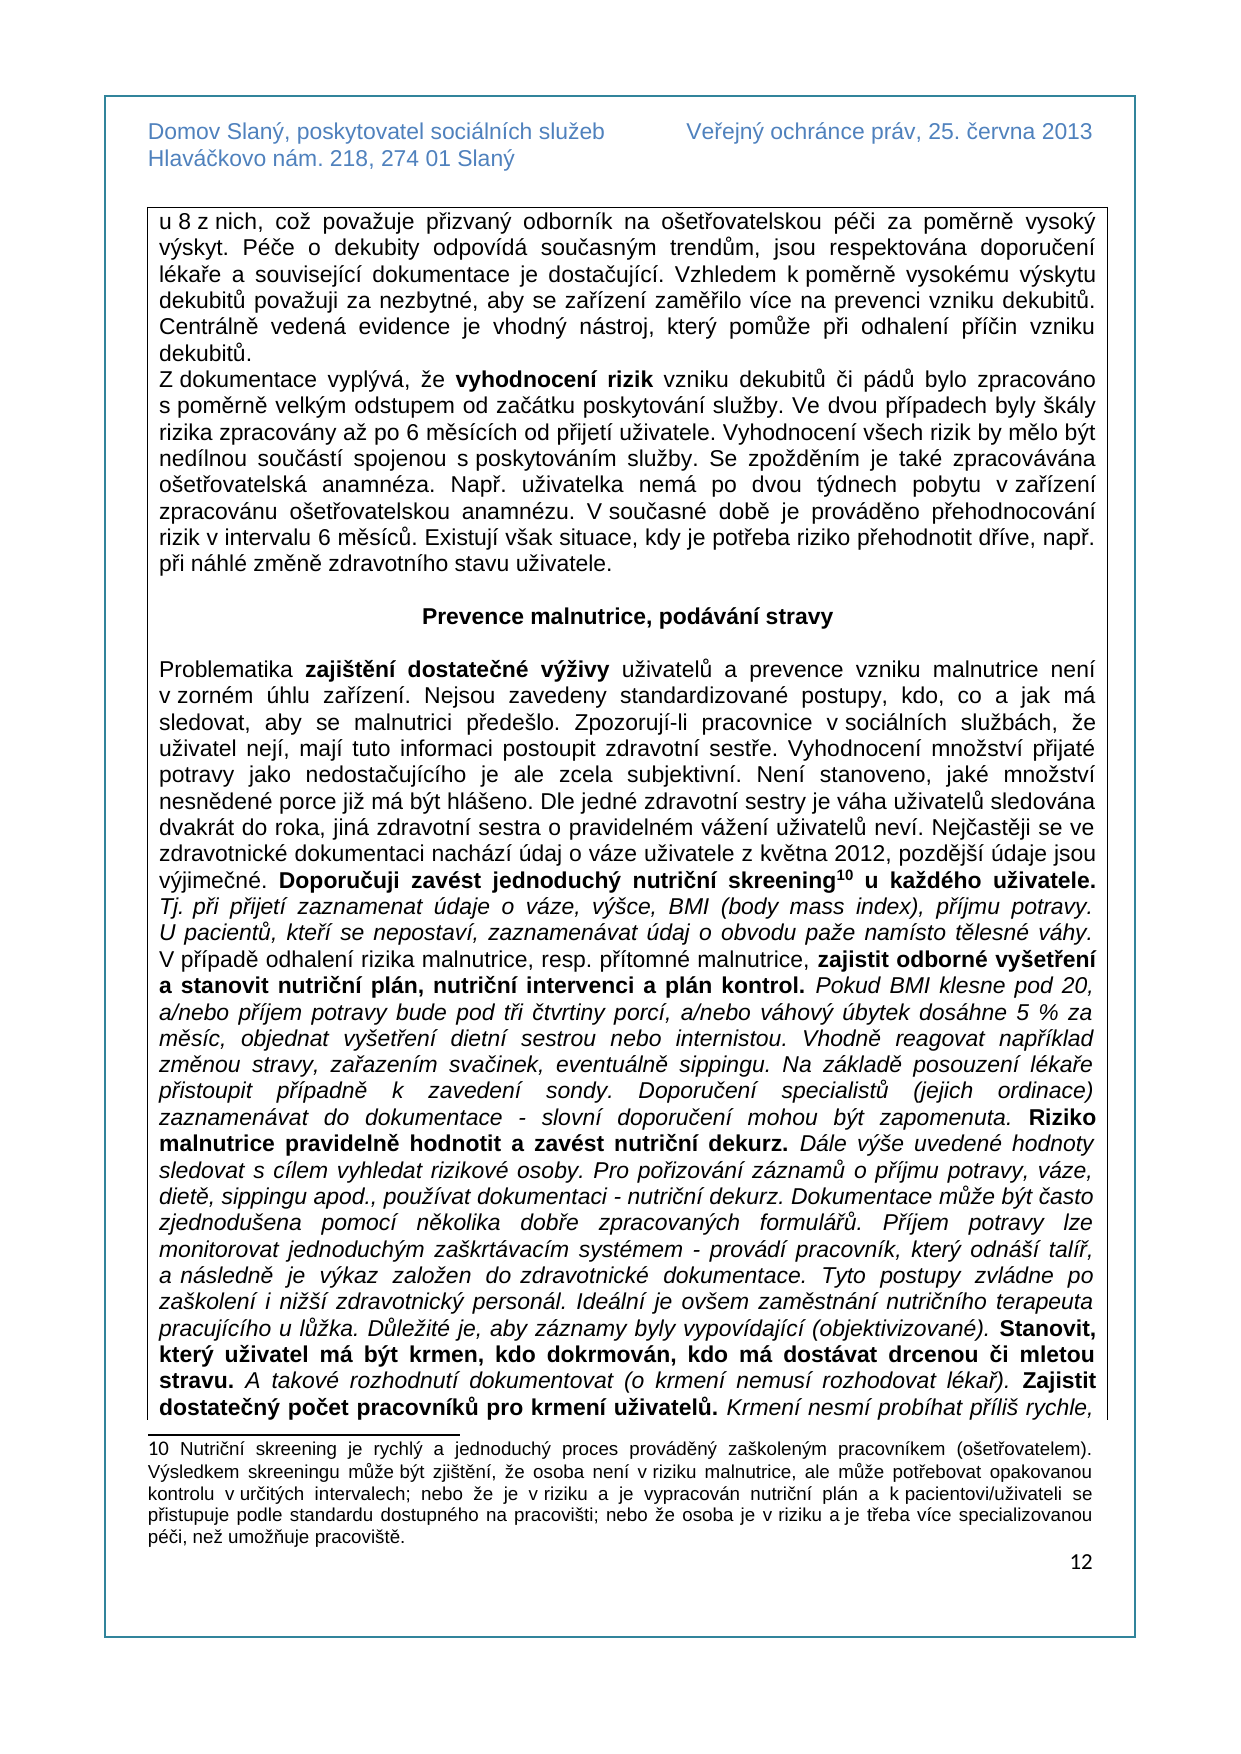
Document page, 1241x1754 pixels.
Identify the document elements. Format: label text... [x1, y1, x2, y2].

table_cell Dostupnost lékařské zdravotní péče je na velmi dobré úrovni. Praktická lékařka dochází do zařízení dvakrát týdně, v případě potřeby pak i kdykoliv jindy. Výhodu představuje i to, že je dostupná na telefonu. Její dokumentace s originálními ordinacemi je sestrám přístupná, což je předpoklad řádné péče. Úzká spolupráce s lékařkou je pro uživatele významnou devízou. Informace o zdravotním stavu klienta Do zařízení docházející psychiatr si vede vlastní dokumentaci v rámci své ambulance. Písemnou zprávu z vyšetření uživatele nezanechává. Informace z vyšetření a doporučený léčebný postup předává ústně vrchní sestře. Ta si informace z vyšetření sama pro sebe zapíše a následně je tlumočí praktické lékařce. Zde vidím velký prostor pro zlepšení kvality péče o uživatele. Zákon o zdravotních službách v § 45 odst. 2 písm. g) stanoví, že poskytovatel zdravotních služeb (tj. lékař) je povinen předat poskytovatelům sociálních služeb potřebné informace o zdravotním stavu pacienta nezbytné k zajištění návaznosti dalších zdravotních a sociálních služeb poskytovaných pacientovi. Zařízení má tedy ze zákona právo znát informace o zdravotním stavu klienta a lékař má povinnost tyto informace zařízení poskytnout. Doporučuji s tímto zákonným ustanovením v případě potřeby seznámit lékaře. Zařízení musí využít zákonný nástroj, kterým zajistí, aby psychiatr předal, byť krátkou zprávu z vyšetření, praktické lékařce, případně aby parafoval zápis pořízený sestrou. Jeho zpráva, či jím parafovaný sestřin zápis, ať je založen do zdravotnické dokumentace uživatele, kterou vede praktická lékařka. Takto komplexně vedená zdravotnická dokumentace je nezbytným předpokladem pro poskytování kvalitní zdravotní péče. Předávání informací mezi personálem, dokumentace Zařízení vede sociálně-pečovatelské a zdravotnicko-ošetřovatelské písemné individuální záznamy o průběhu poskytování sociální služby. Využívá k tomu počítačový program Cygnus. Bylo zjištěno, že zdravotničtí pracovníci neznají obsah sociálně-pečovatelské dokumentace a naopak. Je to dáno organizací práce a z ní vycházející dvojkolejnosti. Tato vzájemná neinformovanost představuje velké riziko, neboť pracovníkům v sociálních službách, nebo naopak zdravotnickým pracovníkům, se nedostanou informace, které mohou být pro poskytování kvalitní služby nezbytné. Zásadní informace o uživatelích v souvislosti s poskytováním služby, ať už ošetřovatelského či pečovatelského rázu, se předávají v rámci denního hlášení. Některé informace se zaznamenávají do knih hlášení. Jednu vedou zdravotní sestry, druhou vedou pracovnice v sociálních službách. Musím poukázat na to, že individuální záznamy pořizované zdravotními sestrami v elektronické formě se na rozdíl od záznamů v knize hlášení stávají součástí osobní dokumentace klienta – je tedy chráněna pravidly pro nakládání s osobními údaji a je snadno „po ruce“, když jsou v případě konkrétního uživatele zkoumány (například lékařem). Vést písemné individuální záznamy o průběhu poskytování služby je navíc požadavek ustanovení § 88 písm. f) zákona o sociálních službách. Nevýhodou knih hlášení je to, že jsou plné osobních údajů a nikdo se k nim jako takovým zpravidla nechová. Nadto musím upozornit, že některé zásadní informace, např. že uživateli byl podán nutridrink, nejsou obsaženy ani v knize hlášení, ani v individuálním záznamu v elektronické formě. Nejvíc času s uživatelem stráví pracovníci v sociálních službách, kteří zajišťují hygienu, podávání stravy, polohování a další pečovatelské aspekty poskytované služby. Pro postihnutí všech důležitých ošetřovatelských aspektů těchto činností je klíčová jejich úzká spolupráce se všeobecnou sestrou. Tomu však brání fakt, že zdravotní a pečovatelská péče jsou poskytovány odděleně bez větší provázanosti. Sestry uvedené činnosti nevnímají jako spadající do jejich náplně, pracovnice v sociálních službách nevedou ani neusměrňují. Ty však musí mít jasně definovány situace a projevy, které musí hlásit všeobecné sestře, aby nedošlo k zanedbání zdravotní péče. Jedná se zejména o sledování stavu pokožky, příjmu potravy a tekutin, projevů bolesti atd. Jejich práce u uživatelů musí vzhledem k dané cílové skupině dosáhnout jisté odbornosti. Podávání léků V případě uživatelů, kteří mají obtíže s polykáním léků, připraví sestra léky na lžičku s jogurtem, buď celé, nebo nadrcené, a podá je klientovi do úst. Tento postup se dle sdělení jedné sestry osvědčil. V rozpisu léků ani ve zdravotnické dokumentaci lékařky není záznam, který by předepisoval drcení léčiv. Hrozí tak, že mohou být nadrceny léky, jejichž půlení či drcení výrobce nedoporučuje a může tak být ovlivněna jejich účinnost. Pokud by se drcení týkalo více uživatelů, je nezbytné zajistit dokonalé čištění nádoby na drcení, aby nedocházelo k míchání různých léků. Pokud má uživatel problém polykat konkrétní lék, např. u jedné uživatelky byly podávány obtížně polykatelné tablety Geratam, mělo by o tom zařízení vyrozumět lékaře a požádat ho, aby např. předepsal totožný lék ve formě roztoku. Vhodná volba lékové formy může usnadnit klientům příjem léků a sestrám jejich podávání. Zařízení by mělo vždy poskytnout lékaři informaci o tom, zda je pro uživatele konkrétní léková forma s ohledem na jeho celkový zdravotní stav vhodná. V případě uživatelů, kteří odmítají léky, se postupuje obdobně, tj. dává se jim do úst lžička jogurtu, v němž jsou zamíchány léky. Ze záznamu v dokumentaci paní Č. vyplývá, že když odmítla ranní léky, byly jí zamíchány do jídla. Chci upozornit na to, že z etického hlediska představuje „couvert medication“ vážný problém. Odborné stanovisko je zřejmé: „V současné době se ustálil názor, že skrývání medikace, kterou pacient nechce přijmout obvyklým způsobem, do jídla nebo nápoje je špatnou praxí“. Léky mohou být podány pouze se svobodným a informovaným souhlasem uživatele. Na případné odmítání léků je nutné upozornit lékaře. U fakultativně podávaných léků, např. při bolesti, je nezbytné, aby byly v ordinaci jasně vymezeny mantinely, v kterých se sestra může pohybovat. Součástí takové ordinace proto musí být maximální dávka léku podaná za 24 hod. a také minimální časový interval mezi dvěma podáními. To v několika případech nebylo dodrženo. U řady léků, které se musí podávat nalačno (např. Euthyrox, Helicid aj.), nebyla tato skutečnost součástí ordinace a není tedy jisté, zda jsou tato léčiva podávána správně. Doporučuji proto obrátit se na lékařku a v souladu s ustanovením § 45 odst. 2 písm. g) požádat o předání potřebných informací k zajištění návaznosti dalších zdravotních a sociálních služeb poskytovaných pacientovi. Prevence a ošetřování dekubitů Z preventivních důvodů mají všichni uživatelé pasivní antidekubitní matraci. Je-li u konkrétního uživatele vyhodnoceno riziko vzniku dekubitu, je polohován, o čemž se vede záznam v dokumentaci, a přistoupí se k používání polohovacích pomůcek. Přesto jsou v zařízení uživatelé s dekubity. Nejčastěji se jedná o dekubity 1. stupně, někteří uživatelé pak mají dekubity i ve stupni č. 3. Z celkového počtu 50 uživatelů byl výskyt dekubitů u 8 z nich, což považuje přizvaný odborník na ošetřovatelskou péči za poměrně vysoký výskyt. Péče o dekubity odpovídá současným trendům, jsou respektována doporučení lékaře a související dokumentace je dostačující. Vzhledem k poměrně vysokému výskytu dekubitů považuji za nezbytné, aby se zařízení zaměřilo více na prevenci vzniku dekubitů. Centrálně vedená evidence je vhodný nástroj, který pomůže při odhalení příčin vzniku dekubitů. Z dokumentace vyplývá, že vyhodnocení rizik vzniku dekubitů či pádů bylo zpracováno s poměrně velkým odstupem od začátku poskytování služby. Ve dvou případech byly škály rizika zpracovány až po 6 měsících od přijetí uživatele. Vyhodnocení všech rizik by mělo být nedílnou součástí spojenou s poskytováním služby. Se zpožděním je také zpracovávána ošetřovatelská anamnéza. Např. uživatelka nemá po dvou týdnech pobytu v zařízení zpracovánu ošetřovatelskou anamnézu. V současné době je prováděno přehodnocování rizik v intervalu 6 měsíců. Existují však situace, kdy je potřeba riziko přehodnotit dříve, např. při náhlé změně zdravotního stavu uživatele. Prevence malnutrice, podávání stravy Problematika zajištění dostatečné výživy uživatelů a prevence vzniku malnutrice není v zorném úhlu zařízení. Nejsou zavedeny standardizované postupy, kdo, co a jak má sledovat, aby se malnutrici předešlo. Zpozorují-li pracovnice v sociálních službách, že uživatel nejí, mají tuto informaci postoupit zdravotní sestře. Vyhodnocení množství přijaté potravy jako nedostačujícího je ale zcela subjektivní. Není stanoveno, jaké množství nesnědené porce již má být hlášeno. Dle jedné zdravotní sestry je váha uživatelů sledována dvakrát do roka, jiná zdravotní sestra o pravidelném vážení uživatelů neví. Nejčastěji se ve zdravotnické dokumentaci nachází údaj o váze uživatele z května 2012, pozdější údaje jsou výjimečné. Doporučuji zavést jednoduchý nutriční skreening u každého uživatele. Tj. při přijetí zaznamenat údaje o váze, výšce, BMI (body mass index), příjmu potravy. U pacientů, kteří se nepostaví, zaznamenávat údaj o obvodu paže namísto tělesné váhy. V případě odhalení rizika malnutrice, resp. přítomné malnutrice, zajistit odborné vyšetření a stanovit nutriční plán, nutriční intervenci a plán kontrol. Pokud BMI klesne pod 20, a/nebo příjem potravy bude pod tři čtvrtiny porcí, a/nebo váhový úbytek dosáhne 5 % za měsíc, objednat vyšetření dietní sestrou nebo internistou. Vhodně reagovat například změnou stravy, zařazením svačinek, eventuálně sippingu. Na základě posouzení lékaře přistoupit případně k zavedení sondy. Doporučení specialistů (jejich ordinace) zaznamenávat do dokumentace - slovní doporučení mohou být zapomenuta. Riziko malnutrice pravidelně hodnotit a zavést nutriční dekurz. Dále výše uvedené hodnoty sledovat s cílem vyhledat rizikové osoby. Pro pořizování záznamů o příjmu potravy, váze, dietě, sippingu apod., používat dokumentaci - nutriční dekurz. Dokumentace může být často zjednodušena pomocí několika dobře zpracovaných formulářů. Příjem potravy lze monitorovat jednoduchým zaškrtávacím systémem - provádí pracovník, který odnáší talíř, a následně je výkaz založen do zdravotnické dokumentace. Tyto postupy zvládne po zaškolení i nižší zdravotnický personál. Ideální je ovšem zaměstnání nutričního terapeuta pracujícího u lůžka. Důležité je, aby záznamy byly vypovídající (objektivizované). Stanovit, který uživatel má být krmen, kdo dokrmován, kdo má dostávat drcenou či mletou stravu. A takové rozhodnutí dokumentovat (o krmení nemusí rozhodovat lékař). Zajistit dostatečný počet pracovníků pro krmení uživatelů. Krmení nesmí probíhat příliš rychle, mletá strava nesmí být nástrojem pro zjednodušení práce personálu při jeho nedostatku. Nedojedený talíř je signálem pro personál. Vytvořit standard péče o nasogastrickou sondu a aplikaci výživy do sondy. Edukovat personál o významu, diagnostice a možnostech ovlivnění malnutrice. Je sledován příjem tekutin u uživatelů, o nichž se personál domnívá, že nepijí dostatečně. Tito pak mají založený záznam, do kterého se uvádí každé jedno napití. Záznamy vycházejí z odhadu, láhve či hrníčky, z nichž pijí, nejsou ocejchovány. Jsou tudíž pouze orientační a velmi nepřesné. Ba co víc, mohou být zavádějící, neboť objektivně nemusí součet jednotlivých napití odpovídat skutečnému příjmu tekutiny. To je špatně. Nevidím tudíž jako praktické, aby pracovnice v sociálních službách zapisovala každé napití. Z praxe zdravotnických zařízení je známo, že se nápoj připraví do vhodné ocejchované nádoby, a na konci směny lze objektivně změřit, kolik tekutiny uživatel vypil. Kvalitní poskytovatel by neměl postupovat jen intuitivně při stanovení uživatelů, u nichž bude příjem tekutin sledován. Musí stanovit kritéria, pomocí nichž stanoví, u kterého z klientů se bude příjem tekutin sledovat, a to nejlépe ve spolupráci s lékařem. Pečovatelky by pak u vybraných uživatelů měly mít k dispozici údaj, jaké množství tekutiny má uživatel během dne vypít. Mikční režim Velký prostor pro zlepšení péče vidím v péči o uživatele s inkontinencí moči, která je jedním z projevů demence. Vždy je nutné pátrat po příčině, konzultoval u žen gynekologa, u mužů urologa a provést kultivační vyšetření moči. Cílem správné ošetřovatelské péče by mělo být udržet pacienta (klienta) kontinentním, a to díky správnému režimu, včetně režimu mikčního. Klient by měl mít možnost se v cca 2hodinových intervalech, i častěji, vymočit. Takto nastavený režim může minimalizovat spotřebu ochranných pomůcek pro inkontinenci, které pak mohou představovat pouze jakousi pojistku. Ošetřovatelky (pracovníci v sociálních službách) by měly mít jasné zadání, koho z klientů jak často vysazovat na (přenosné) WC, komu pomáhat dojít na toaletu a jak často. Komunikační bariéra na straně klienta (klient si neřekne, že potřebuje doprovodit na WC) by neměla být důvodem pro ukončení dopomáhání na toaletu. Mikční režim by měl vycházet z individuálních potřeb každého klienta a měl by mít odraz v dokumentaci klienta. V zařízení bylo zjištěno, že personál nemá jasné zadání, koho vysazovat a koho ne. Tyto informace se předávají opět pouze ústně. Nadto nebylo zjevné, zda je vysazování na WC součástí pravidelného režimu, nebo se děje pouze tehdy, pokud si klient řekne. Doporučuji stanovit klientům mikční režim, v jehož rámci bude řešeno, kdo používá inkontinenční pomůcky (pleny a vložky) na noc, kdo i přes den, komu má personál v přímé péči dopomáhat na toaletu a jak často. Sledování bolesti Pracovnice v sociálních službách umí empaticky popsat, jak jsou mnozí uživatelé při manipulaci s tělem, hygieně, přebalování atd., úzkostní a jak dávají najevo, že je některé pohyby bolí. Je na zvážení pečovatelek, zda své zjištění, že uživatel prožívá bolest, oznámí sestře, která sama rozhodne, zda by uživatele měla vidět lékařka. Zařízení systematicky nesleduje, zda uživatel trpí bolestí. Stávající pozorný a citlivý přístup k bolesti je potřeba standardizovat. U uživatelů s pokročilou demencí není rozpoznání bolesti vždy snadné. Nerozpoznaná a neléčená bolest přitom zásadně zhoršuje kvalitu života klientů. Doporučuji zavést standardizovaný způsob monitorování bolesti klientů, zejména těch, kteří mají omezené komunikační schopnosti. Trvale ležící klient Pokud pracovnice v sociálních službách v rámci každodenní péče zpozorují, že posazování působí uživateli bolest, či ho nese nelibě, s posazováním se ustane. Informace, že při posazování projevoval uživatel bolest, se v dokumentaci neodráží, takže nelze zjistit, odkdy tráví uživatel svůj čas pouze v lůžku. Počet těchto uživatelů je vysoký. Kolik jich je přesně, ale personál nedokáže sdělit. Nic nenasvědčuje tomu, že by do rozhodnutí ohledně ukončení posazování byl zapojen lékař, což považuji za chybu. Fáze demence Zařízení nesleduje, v jaké fázi funkčního postižení, respektive stupni demence, se uživatelé s demencí nacházejí. Stanovení stadia demence je však důležité pro plánování vhodné péče. Míra a druh podpory a pomoci pro uživatele s počínající a mírnou demencí je jiný, samozřejmě s ohledem na individualitu uživatele, než v případě uživatele s rozvinutou demencí, či těžkou demencí. Oceňuji, že mnohé pracovnice v sociálních službách jsou odborně proškoleny v bazální stimulaci. Zařízení by však kompetentnost těchto pečovatelek mělo systematicky a mnohem více využívat. Např. zahrnout prvky bazální stimulace do každodenních rutinních úkonů (způsob doteků, práce s lůžkovinami, komunikace) a zaučit v tom vyškolenými pracovnicemi i ty, které nebyly v bazální stimulaci proškoleny. [148, 208, 1107, 1420]
